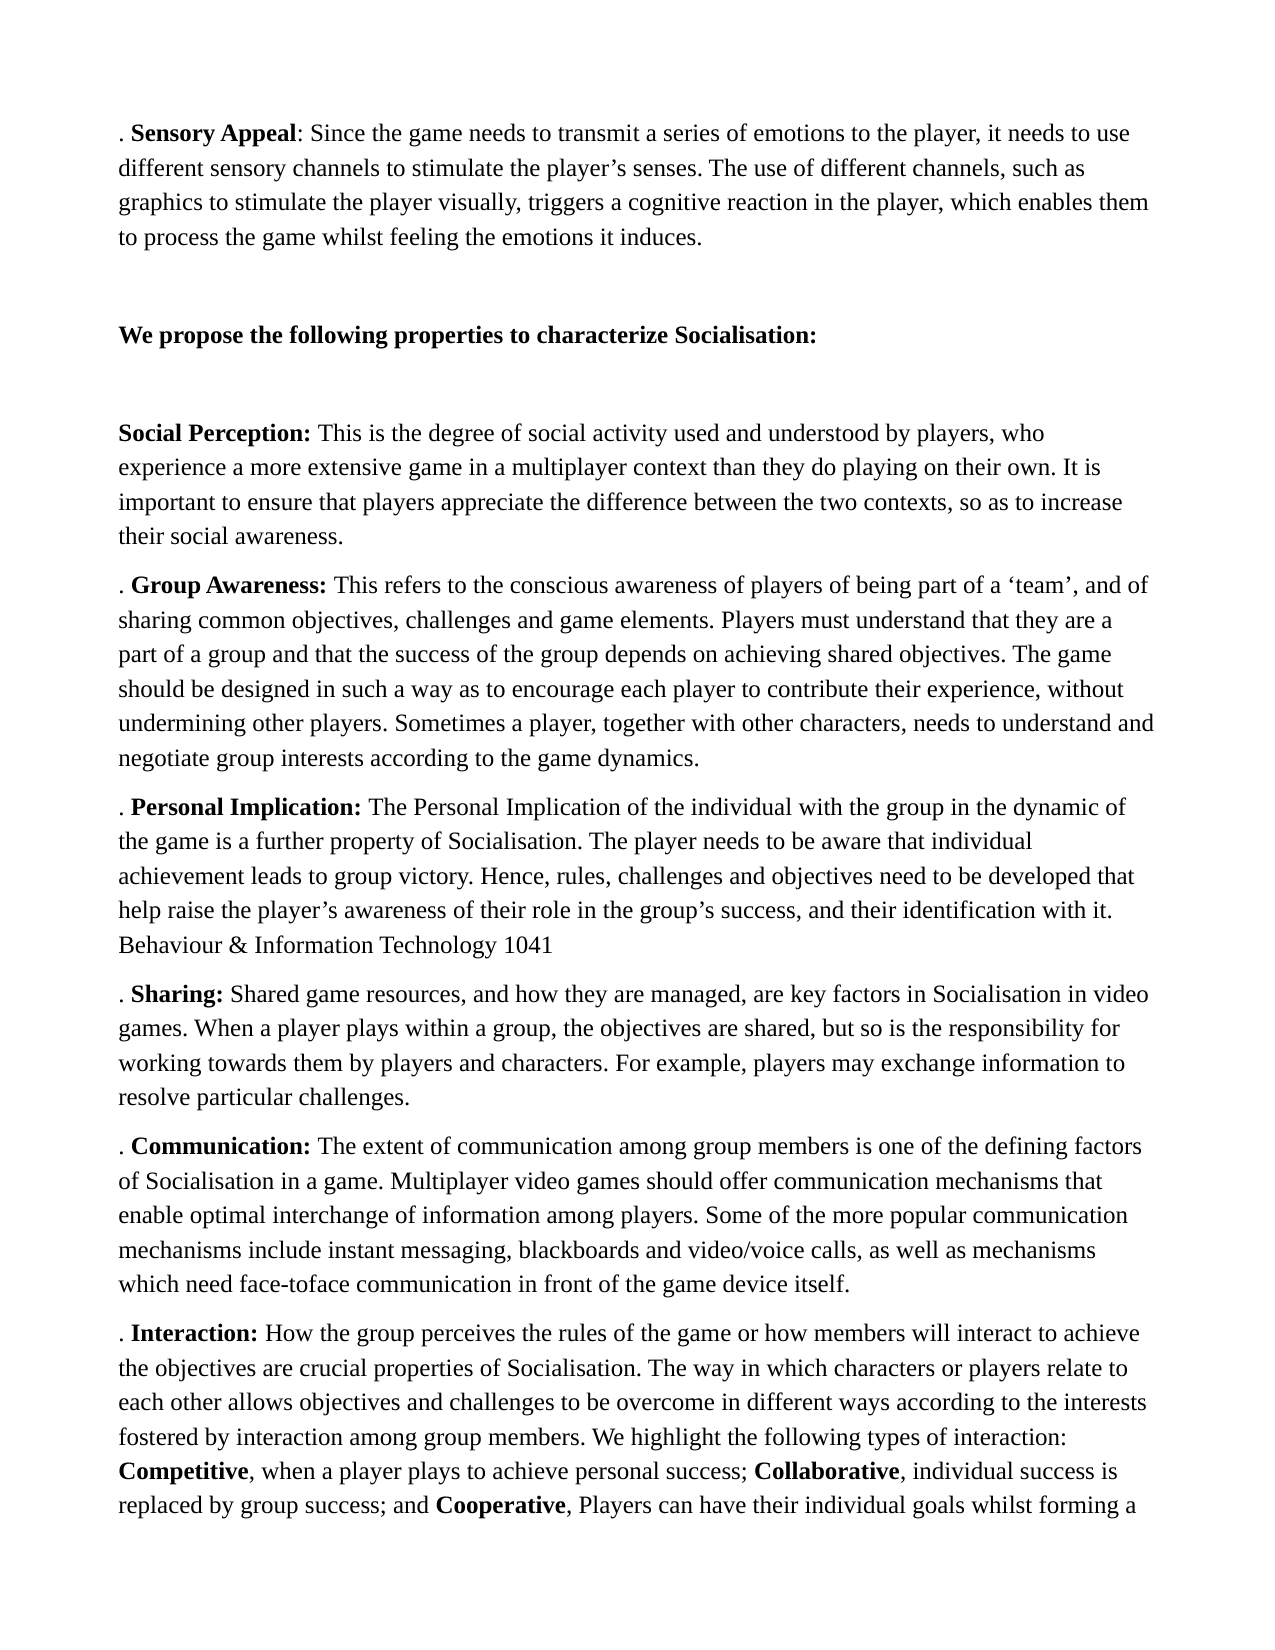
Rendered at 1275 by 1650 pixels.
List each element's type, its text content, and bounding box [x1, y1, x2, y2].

text . Sensory Appeal: Since the game needs to transmit a series of emotions to the player, it needs to use different sensory channels to stimulate the player’s senses. The use of different channels, such as graphics to stimulate the player visually, triggers a cognitive reaction in the player, which enables them to process the game whilst feeling the emotions it induces. [118, 118, 1157, 250]
text . Personal Implication: The Personal Implication of the individual with the group in the dynamic of the game is a further property of Socialisation. The player needs to be aware that individual achievement leads to group victory. Hence, rules, challenges and objectives need to be developed that help raise the player’s awareness of their role in the group’s success, and their identification with it. Behaviour & Information Technology 1041 [118, 792, 1157, 958]
text . Group Awareness: This refers to the conscious awareness of players of being part of a ‘team’, and of sharing common objectives, challenges and game elements. Players must understand that they are a part of a group and that the success of the group depends on achieving shared objectives. The game should be designed in such a way as to encourage each player to contribute their experience, without undermining other players. Sometimes a player, together with other characters, needs to understand and negotiate group interests according to the game dynamics. [118, 570, 1157, 771]
text We propose the following properties to characterize Socialisation: [118, 320, 1157, 348]
text Social Perception: This is the degree of social activity used and understood by players, who experience a more extensive game in a multiplayer context than they do playing on their own. It is important to ensure that players appreciate the difference between the two contexts, so as to increase their social awareness. [118, 418, 1157, 550]
text . Sharing: Shared game resources, and how they are managed, are key factors in Socialisation in video games. When a player plays within a group, the objectives are shared, but so is the responsibility for working towards them by players and characters. For example, players may exchange information to resolve particular challenges. [118, 979, 1157, 1111]
text . Interaction: How the group perceives the rules of the game or how members will interact to achieve the objectives are crucial properties of Socialisation. The way in which characters or players relate to each other allows objectives and challenges to be overcome in different ways according to the interests fostered by interaction among group members. We highlight the following types of interaction: Competitive, when a player plays to achieve personal success; Collaborative, individual success is replaced by group success; and Cooperative, Players can have their individual goals whilst forming a [118, 1318, 1157, 1519]
text . Communication: The extent of communication among group members is one of the defining factors of Socialisation in a game. Multiplayer video games should offer communication mechanisms that enable optimal interchange of information among players. Some of the more popular communication mechanisms include instant messaging, blackboards and video/voice calls, as well as mechanisms which need face-toface communication in front of the game device itself. [118, 1131, 1157, 1298]
